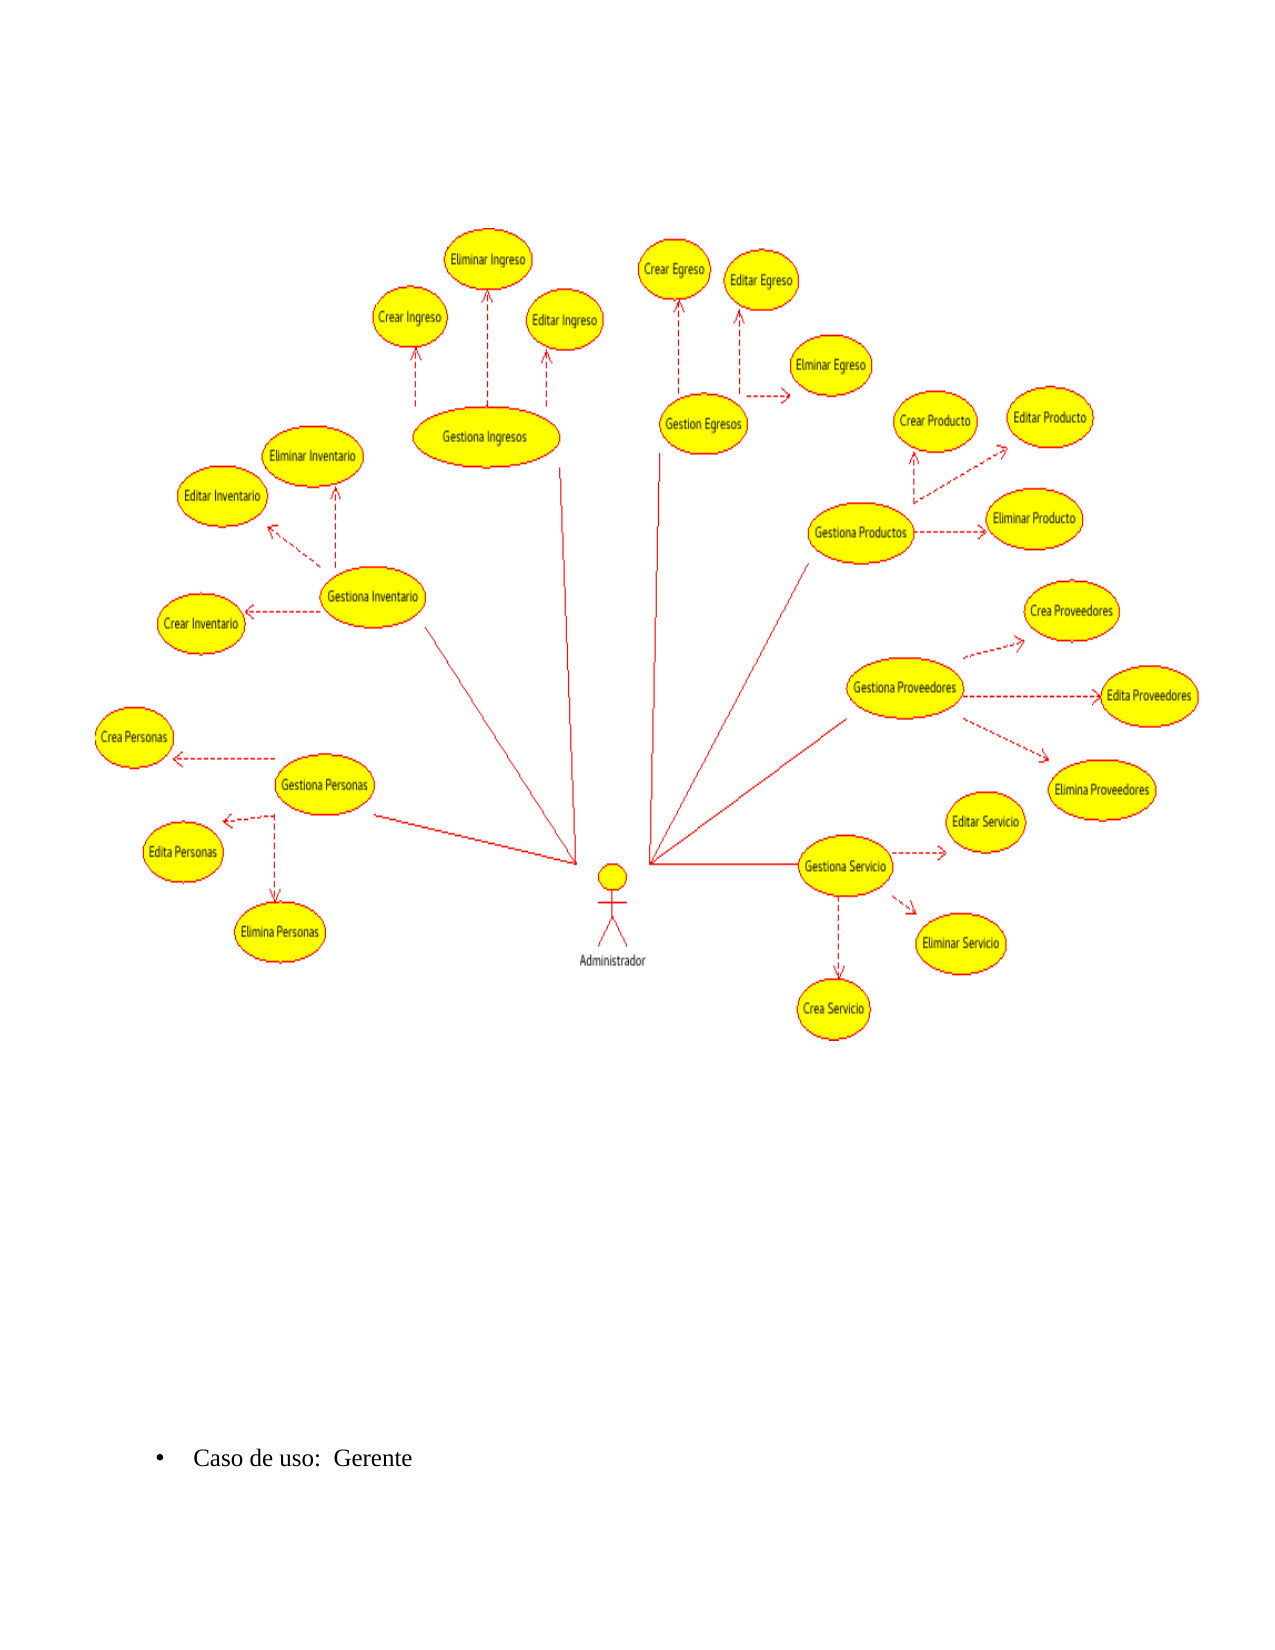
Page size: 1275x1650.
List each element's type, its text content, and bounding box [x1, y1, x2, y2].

list Caso de uso: Gerente [156, 1443, 1157, 1472]
picture [95, 228, 1202, 1041]
